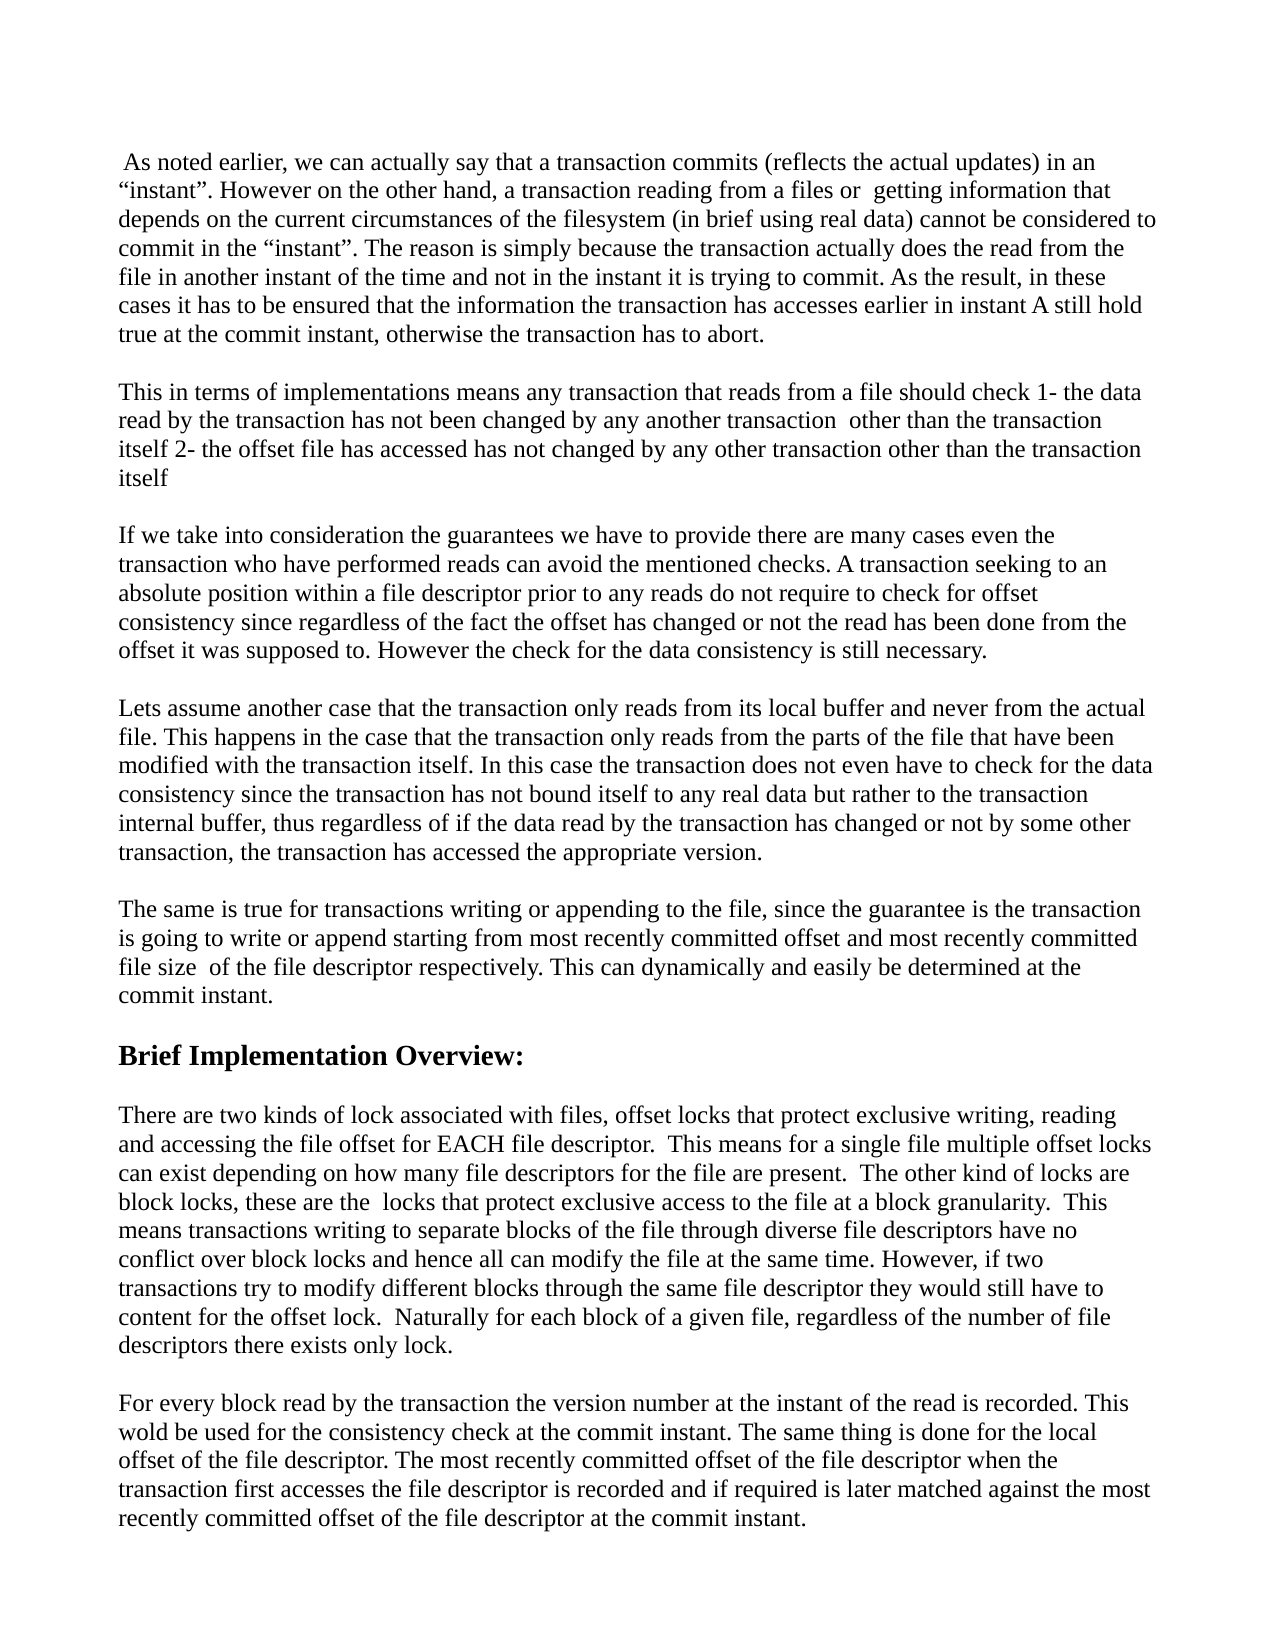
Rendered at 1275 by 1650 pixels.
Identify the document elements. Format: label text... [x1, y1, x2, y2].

text The same is true for transactions writing or appending to the file, since the guarantee is the transaction is going to write or append starting from most recently committed offset and most recently committed file size of the file descriptor respectively. This can dynamically and easily be determined at the commit instant. [118, 894, 1157, 1009]
text If we take into consideration the guarantees we have to provide there are many cases even the transaction who have performed reads can avoid the mentioned checks. A transaction seeking to an absolute position within a file descriptor prior to any reads do not require to check for offset consistency since regardless of the fact the offset has changed or not the read has been done from the offset it was supposed to. However the check for the data consistency is still necessary. [118, 521, 1157, 664]
text Lets assume another case that the transaction only reads from its local buffer and never from the actual file. This happens in the case that the transaction only reads from the parts of the file that have been modified with the transaction itself. In this case the transaction does not even have to check for the data consistency since the transaction has not bound itself to any real data but rather to the transaction internal buffer, thus regardless of if the data read by the transaction has changed or not by some other transaction, the transaction has accessed the appropriate version. [118, 693, 1157, 866]
text There are two kinds of lock associated with files, offset locks that protect exclusive writing, reading and accessing the file offset for EACH file descriptor. This means for a single file multiple offset locks can exist depending on how many file descriptors for the file are present. The other kind of locks are block locks, these are the locks that protect exclusive access to the file at a block granularity. This means transactions writing to separate blocks of the file through diverse file descriptors have no conflict over block locks and hence all can modify the file at the same time. However, if two transactions try to modify different blocks through the same file descriptor they would still have to content for the offset lock. Naturally for each block of a given file, regardless of the number of file descriptors there exists only lock. [118, 1100, 1157, 1359]
text This in terms of implementations means any transaction that reads from a file should check 1- the data read by the transaction has not been changed by any another transaction other than the transaction itself 2- the offset file has accessed has not changed by any other transaction other than the transaction itself [118, 377, 1157, 492]
text Brief Implementation Overview: [118, 1038, 1157, 1072]
text For every block read by the transaction the version number at the instant of the read is recorded. This wold be used for the consistency check at the commit instant. The same thing is done for the local offset of the file descriptor. The most recently committed offset of the file descriptor when the transaction first accesses the file descriptor is recorded and if required is later matched against the most recently committed offset of the file descriptor at the commit instant. [118, 1388, 1157, 1532]
text As noted earlier, we can actually say that a transaction commits (reflects the actual updates) in an “instant”. However on the other hand, a transaction reading from a files or getting information that depends on the current circumstances of the filesystem (in brief using real data) cannot be considered to commit in the “instant”. The reason is simply because the transaction actually does the read from the file in another instant of the time and not in the instant it is trying to commit. As the result, in these cases it has to be ensured that the information the transaction has accesses earlier in instant A still hold true at the commit instant, otherwise the transaction has to abort. [118, 147, 1157, 348]
